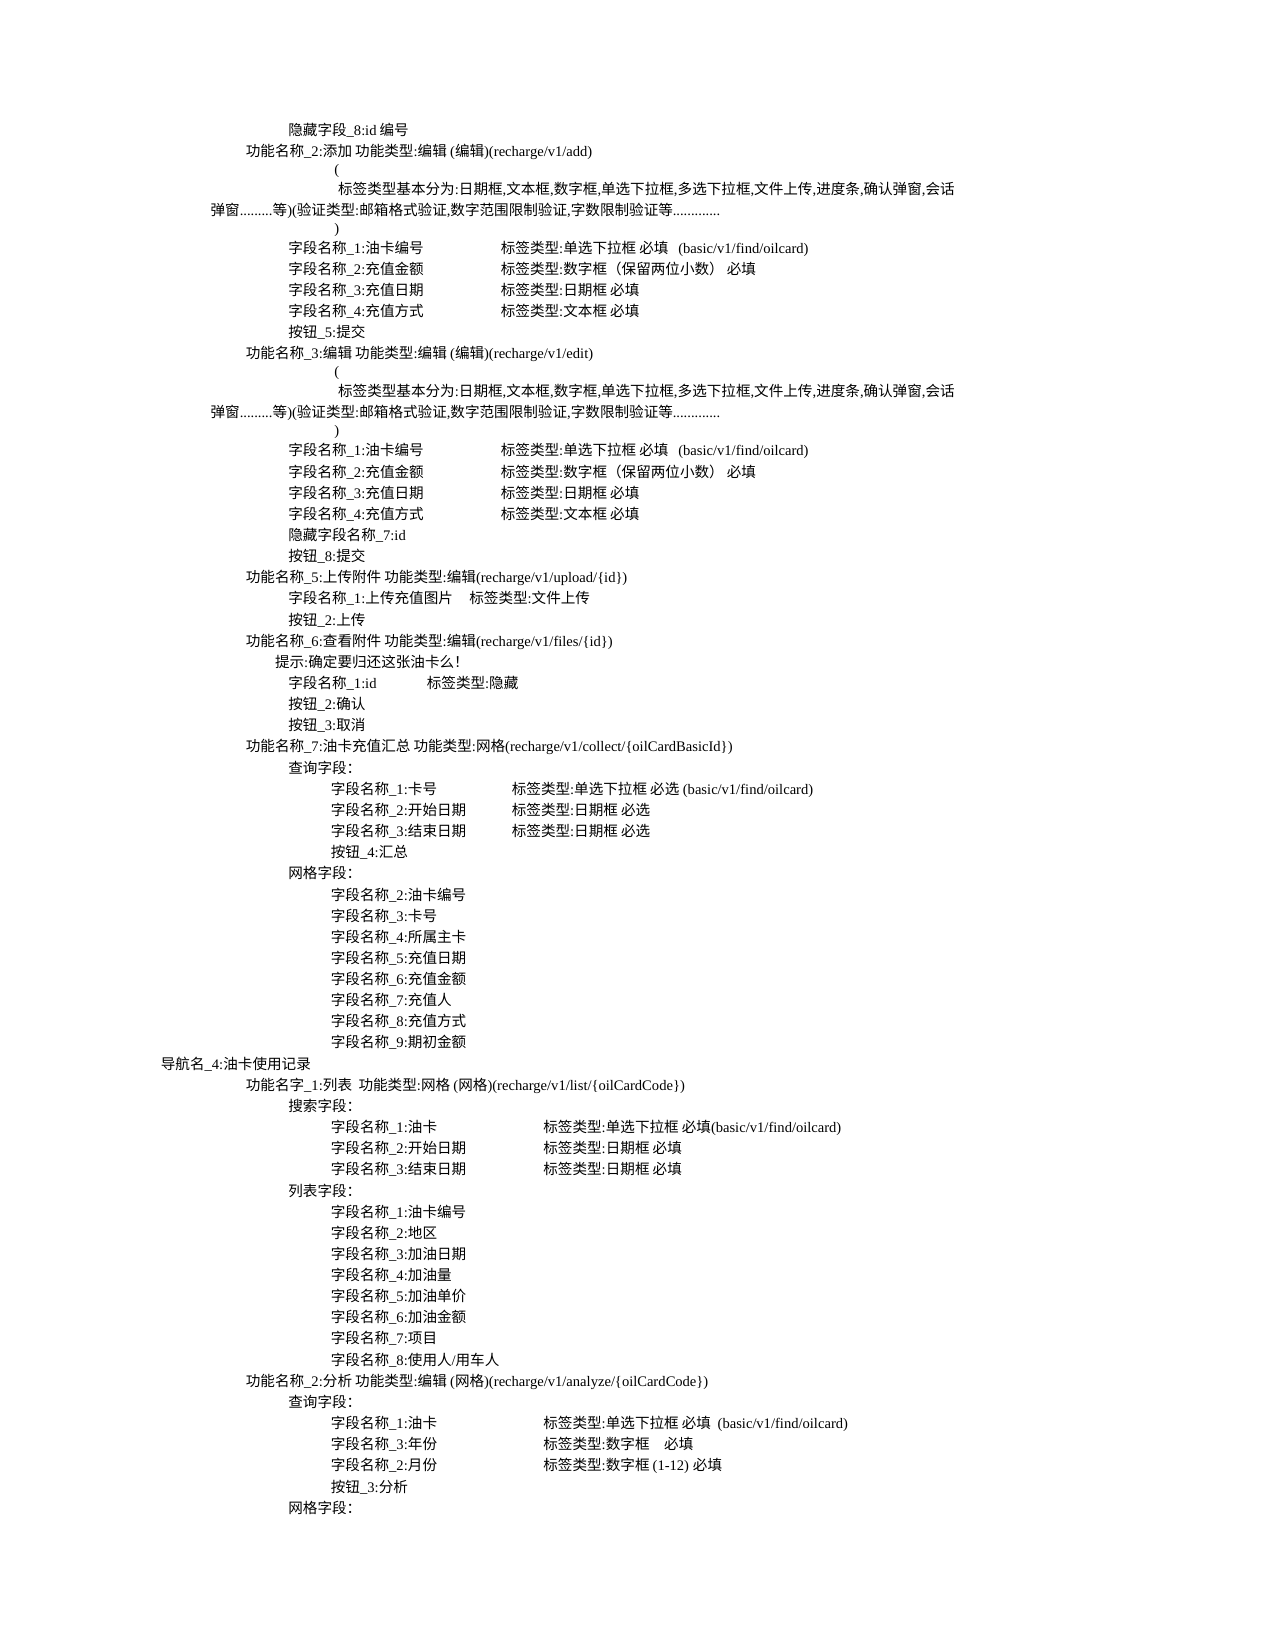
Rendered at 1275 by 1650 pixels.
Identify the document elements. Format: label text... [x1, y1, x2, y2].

text 字段名称_2:油卡编号 [118, 883, 1157, 904]
text 查询字段： [118, 1391, 1157, 1412]
text 字段名称_1:油卡 标签类型:单选下拉框 必填 (basic/v1/find/oilcard) [118, 1412, 1157, 1433]
text 字段名称_3:结束日期 标签类型:日期框 必填 [118, 1158, 1157, 1179]
text 按钮_2:确认 [118, 693, 1157, 714]
text 功能名称_5:上传附件 功能类型:编辑(recharge/v1/upload/{id}) [118, 566, 1157, 587]
text 搜索字段： [118, 1094, 1157, 1116]
text 列表字段： [118, 1179, 1157, 1200]
text 功能名字_1:列表 功能类型:网格 (网格)(recharge/v1/list/{oilCardCode}) [118, 1073, 1157, 1094]
text 字段名称_1:id 标签类型:隐藏 [118, 672, 1157, 693]
text 标签类型基本分为:日期框,文本框,数字框,单选下拉框,多选下拉框,文件上传,进度条,确认弹窗,会话 弹窗.........等)(验证类型:邮箱格式验证,数字范围限制验证,字数限制验证等............. [118, 380, 1157, 422]
text 字段名称_3:结束日期 标签类型:日期框 必选 [118, 819, 1157, 841]
text 字段名称_8:使用人/用车人 [118, 1348, 1157, 1369]
text 按钮_3:取消 [118, 714, 1157, 735]
text 字段名称_1:上传充值图片 标签类型:文件上传 [118, 587, 1157, 608]
text 字段名称_9:期初金额 [118, 1031, 1157, 1052]
text 字段名称_6:充值金额 [118, 968, 1157, 989]
text 字段名称_7:项目 [118, 1327, 1157, 1348]
text 字段名称_8:充值方式 [118, 1010, 1157, 1031]
text 提示:确定要归还这张油卡么！ [118, 650, 1157, 672]
text 字段名称_2:充值金额 标签类型:数字框（保留两位小数） 必填 [118, 257, 1157, 278]
text 字段名称_2:地区 [118, 1221, 1157, 1242]
text ( [118, 363, 1157, 380]
text 字段名称_7:充值人 [118, 989, 1157, 1010]
text 字段名称_2:充值金额 标签类型:数字框（保留两位小数） 必填 [118, 460, 1157, 481]
text 查询字段： [118, 756, 1157, 777]
text 字段名称_3:加油日期 [118, 1242, 1157, 1264]
text 字段名称_4:加油量 [118, 1264, 1157, 1285]
text 字段名称_4:充值方式 标签类型:文本框 必填 [118, 300, 1157, 321]
text 字段名称_1:油卡编号 [118, 1200, 1157, 1221]
text 隐藏字段_8:id编号 [118, 118, 1157, 139]
text 字段名称_1:卡号 标签类型:单选下拉框 必选 (basic/v1/find/oilcard) [118, 777, 1157, 798]
text 字段名称_1:油卡编号 标签类型:单选下拉框 必填 (basic/v1/find/oilcard) [118, 439, 1157, 460]
text 字段名称_4:所属主卡 [118, 925, 1157, 946]
text 网格字段： [118, 1496, 1157, 1517]
text 功能名称_7:油卡充值汇总 功能类型:网格(recharge/v1/collect/{oilCardBasicId}) [118, 735, 1157, 756]
text 功能名称_2:添加 功能类型:编辑 (编辑)(recharge/v1/add) [118, 139, 1157, 160]
text ) [118, 219, 1157, 236]
text ) [118, 422, 1157, 439]
text 字段名称_1:油卡 标签类型:单选下拉框 必填(basic/v1/find/oilcard) [118, 1116, 1157, 1137]
text 字段名称_2:月份 标签类型:数字框 (1-12) 必填 [118, 1454, 1157, 1475]
text 按钮_5:提交 [118, 321, 1157, 342]
text 字段名称_2:开始日期 标签类型:日期框 必选 [118, 798, 1157, 819]
text 字段名称_3:充值日期 标签类型:日期框 必填 [118, 278, 1157, 300]
text 隐藏字段名称_7:id [118, 523, 1157, 545]
text 按钮_4:汇总 [118, 841, 1157, 862]
text 导航名_4:油卡使用记录 [118, 1052, 1157, 1073]
text 字段名称_3:年份 标签类型:数字框 必填 [118, 1433, 1157, 1454]
text 字段名称_6:加油金额 [118, 1306, 1157, 1327]
text 标签类型基本分为:日期框,文本框,数字框,单选下拉框,多选下拉框,文件上传,进度条,确认弹窗,会话 弹窗.........等)(验证类型:邮箱格式验证,数字范围限制验证,字数限制验证等............. [118, 177, 1157, 219]
text 字段名称_4:充值方式 标签类型:文本框 必填 [118, 502, 1157, 523]
text ( [118, 160, 1157, 177]
text 字段名称_1:油卡编号 标签类型:单选下拉框 必填 (basic/v1/find/oilcard) [118, 236, 1157, 257]
text 网格字段： [118, 862, 1157, 883]
text 字段名称_3:充值日期 标签类型:日期框 必填 [118, 481, 1157, 502]
text 字段名称_2:开始日期 标签类型:日期框 必填 [118, 1137, 1157, 1158]
text 功能名称_2:分析 功能类型:编辑 (网格)(recharge/v1/analyze/{oilCardCode}) [118, 1369, 1157, 1391]
text 功能名称_3:编辑 功能类型:编辑 (编辑)(recharge/v1/edit) [118, 342, 1157, 363]
text 按钮_2:上传 [118, 608, 1157, 629]
text 字段名称_3:卡号 [118, 904, 1157, 925]
text 按钮_8:提交 [118, 545, 1157, 566]
text 按钮_3:分析 [118, 1475, 1157, 1496]
text 字段名称_5:充值日期 [118, 946, 1157, 968]
text 功能名称_6:查看附件 功能类型:编辑(recharge/v1/files/{id}) [118, 629, 1157, 650]
text 字段名称_5:加油单价 [118, 1285, 1157, 1306]
